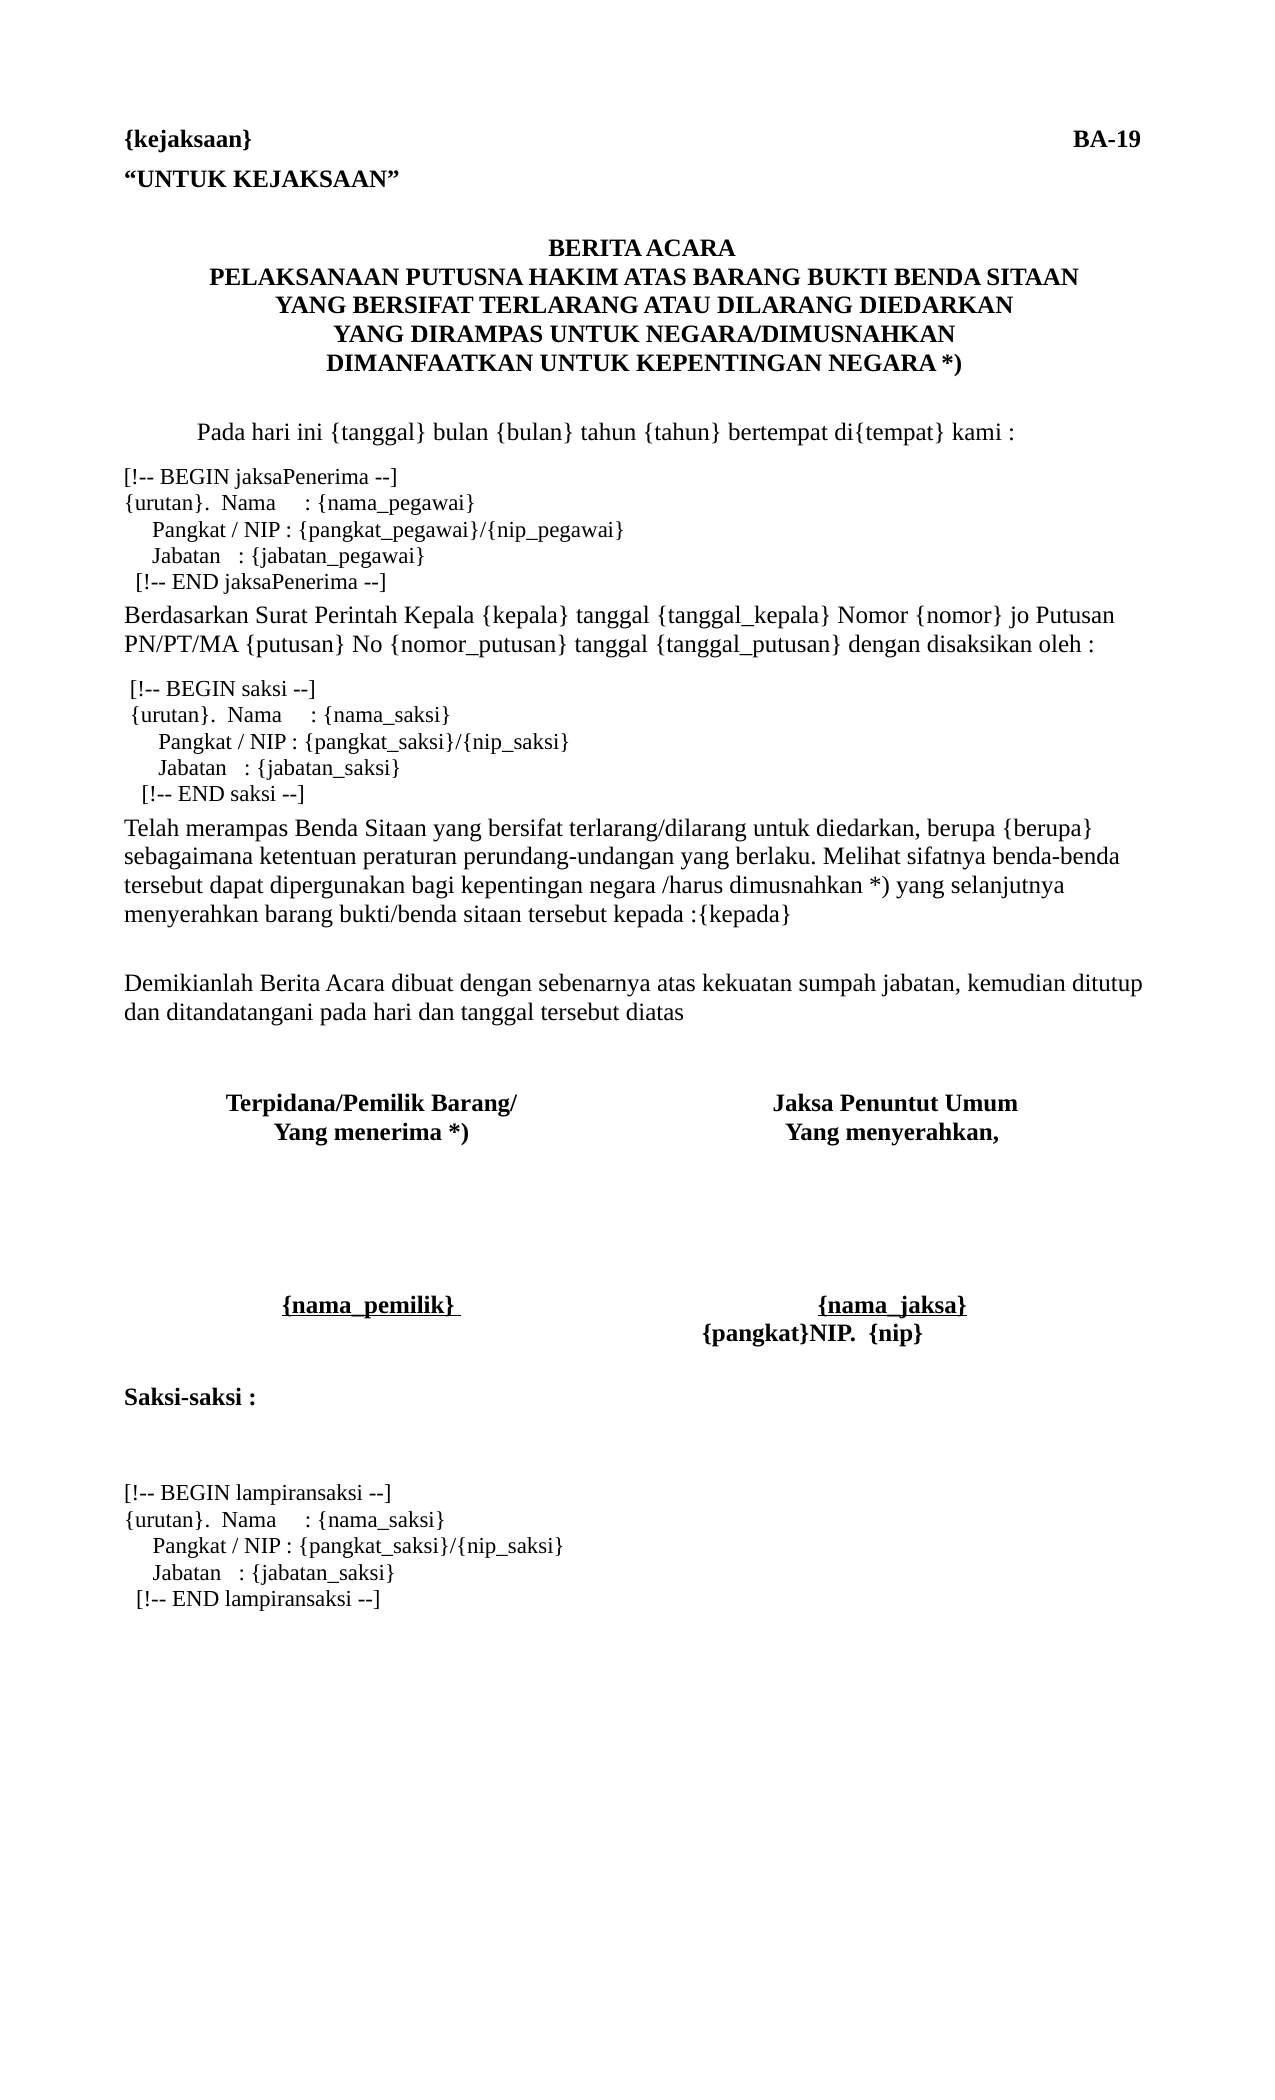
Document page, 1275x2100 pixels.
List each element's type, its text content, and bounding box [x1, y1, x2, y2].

table_header BERITA ACARA PELAKSANAAN PUTUSNA HAKIM ATAS BARANG BUKTI BENDA SITAAN YANG BERSIFAT TERLARANG ATAU DILARANG DIEDARKAN YANG DIRAMPAS UNTUK NEGARA/DIMUSNAHKAN DIMANFAATKAN UNTUK KEPENTINGAN NEGARA *) [189, 227, 1099, 382]
table_header Demikianlah Berita Acara dibuat dengan sebenarnya atas kekuatan sumpah jabatan, kemudian ditutup dan ditandatangani pada hari dan tanggal tersebut diatas [118, 962, 1157, 1031]
table_header {kejaksaan} [118, 118, 1067, 158]
table_header Berdasarkan Surat Perintah Kepala {kepala} tanggal {tanggal_kepala} Nomor {nomor} jo Putusan PN/PT/MA {putusan} No {nomor_putusan} tanggal {tanggal_putusan} dengan disaksikan oleh : [118, 451, 1156, 664]
table_header Terpidana/Pemilik Barang/ Yang menerima *) {nama_pemilik} [116, 1089, 627, 1347]
table_header Jaksa Penuntut Umum Yang menyerahkan, {nama_jaksa} {pangkat}NIP. {nip} [627, 1089, 1157, 1347]
table_header “UNTUK KEJAKSAAN” [118, 158, 411, 198]
table_cell Telah merampas Benda Sitaan yang bersifat terlarang/dilarang untuk diedarkan, berupa {berupa} sebagaimana ketentuan peraturan perundang-undangan yang berlaku. Melihat sifatnya benda-benda tersebut dapat dipergunakan bagi kepentingan negara /harus dimusnahkan *) yang selanjutnya menyerahkan barang bukti/benda sitaan tersebut kepada :{kepada} [118, 664, 1156, 933]
table_header BA-19 [1067, 118, 1156, 158]
table_header [!-- BEGIN saksi --] {urutan}. Nama : {nama_saksi} Pangkat / NIP : {pangkat_saksi}/{nip_saksi} Jabatan : {jabatan_saksi} [!-- END saksi --] [124, 669, 1150, 813]
table_header Saksi-saksi : [118, 1376, 297, 1416]
table_header [!-- BEGIN lampiransaksi --] {urutan}. Nama : {nama_saksi} Pangkat / NIP : {pangkat_saksi}/{nip_saksi} Jabatan : {jabatan_saksi} [!-- END lampiransaksi --] [118, 1474, 625, 1617]
table_header [!-- BEGIN jaksaPenerima --] {urutan}. Nama : {nama_pegawai} Pangkat / NIP : {pangkat_pegawai}/{nip_pegawai} Jabatan : {jabatan_pegawai} [!-- END jaksaPenerima --] [118, 457, 1150, 600]
table_header Pada hari ini {tanggal} bulan {bulan} tahun {tahun} bertempat di{tempat} kami : [191, 411, 1155, 451]
